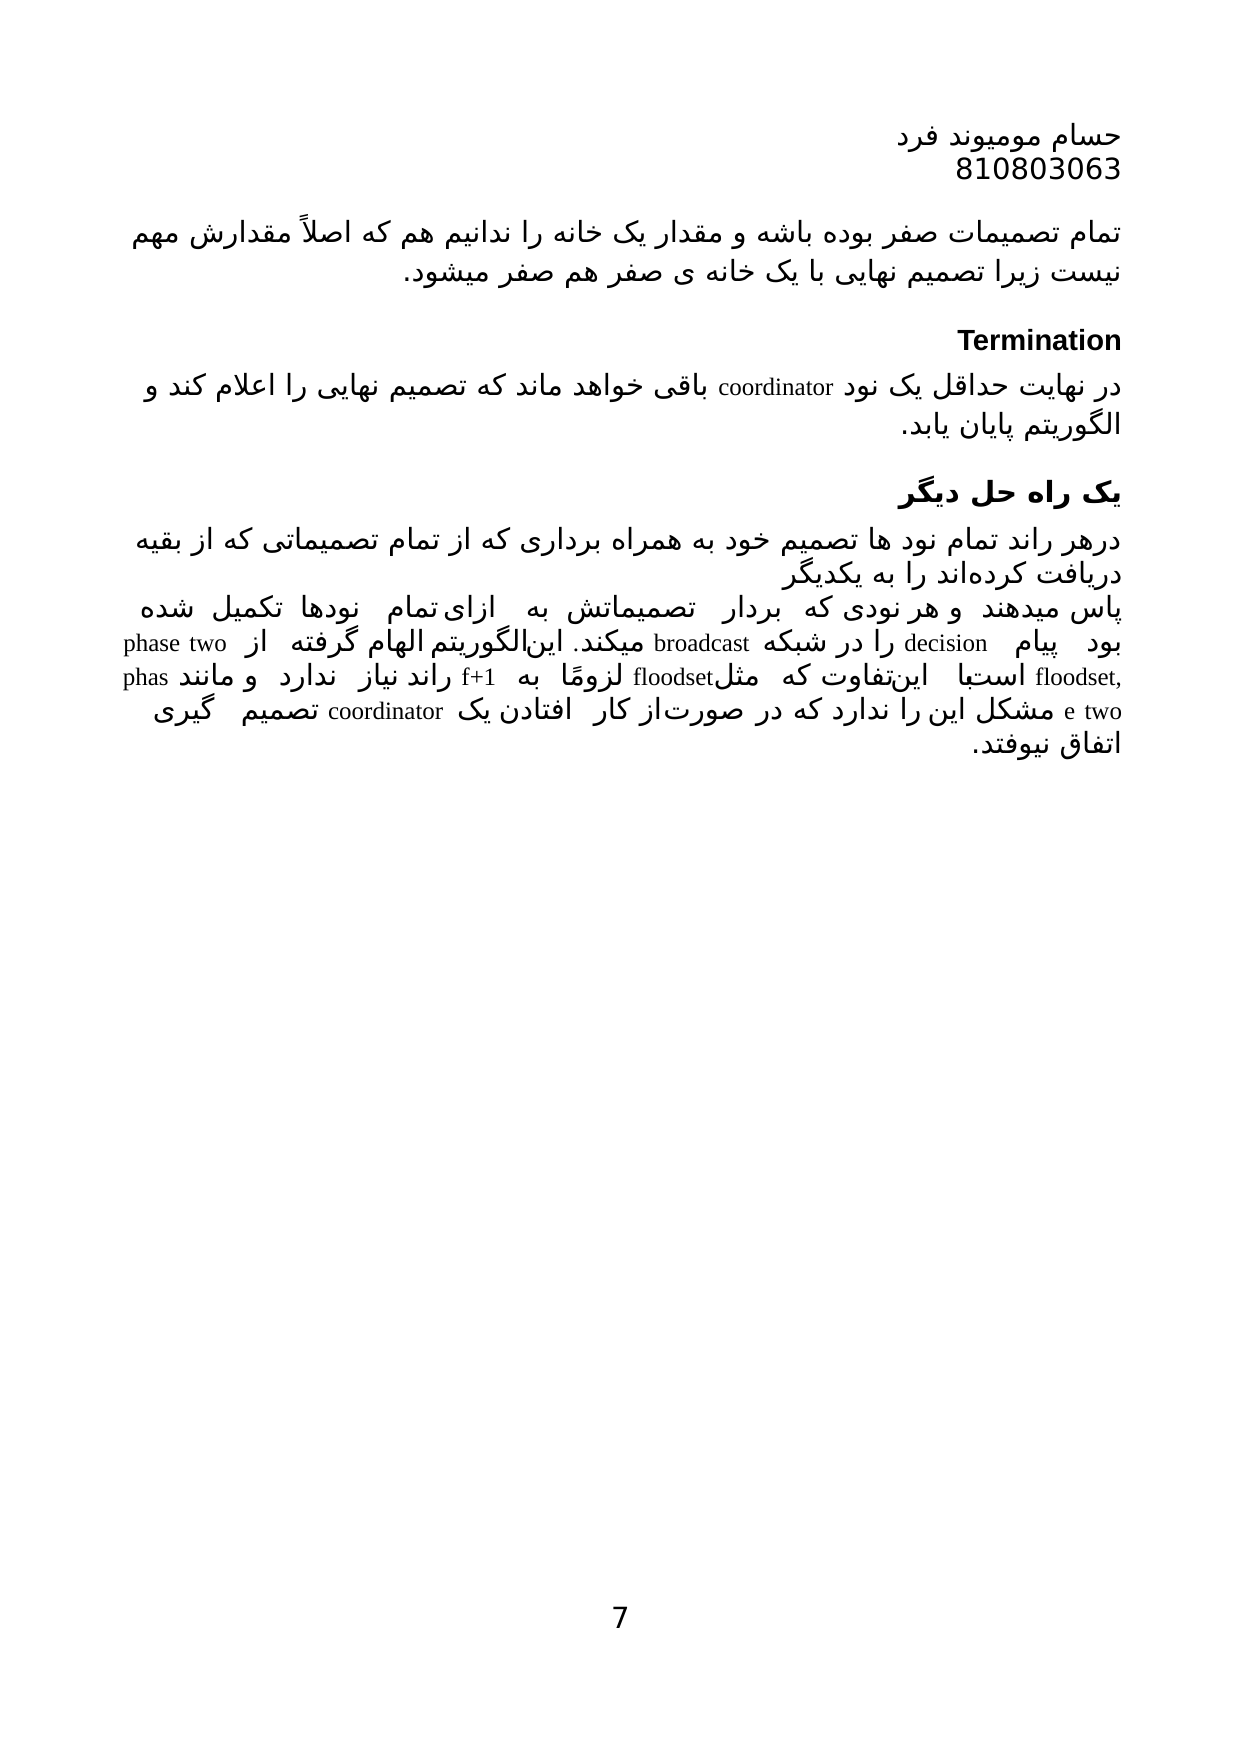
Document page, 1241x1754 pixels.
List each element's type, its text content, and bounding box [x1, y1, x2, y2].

subtitle Termination [118, 323, 1122, 356]
subtitle یک راه حل دیگر [118, 476, 1122, 510]
text در هیچ حالتی این شرط نقض نمیشود زیرا: اگر تمام نودها با مقدار یکسان ۱ شروع کنند در بدترین شرایط یک نود cohort تصمیمش را به یک coordinator میگوید سپس از کار میوفتد و در فاز دوم آن coordinator بدون اینکه وارد الگوریتم فلادست شود از کار خواهد افتاد در این وضعیت بعد از اجرای فلادست مقادیر تمام خانه‌ها به غیر از cohort از کار افتاده یک خواهد بود و ما میتوانیم مقدار آن را هم یک در نظر بگیریم زیرا اگر واقعاً ۱ بوده باشد که خب درست حدس زده ایم و در غیر این صورت اصلاً شرط ورود به چک کردن ولیدیتی برقرار نبوده ( تمام نود ها با تصمیم یکسان شروع به کار نکرده اند). برای حالتی که تمام تصمیمات صفر بوده باشه و مقدار یک خانه را ندانیم هم که اصلاً مقدارش مهم نیست زیرا تصمیم نهایی با یک خانه ی صفر هم صفر میشود. [118, 216, 1122, 288]
text در نهایت حداقل یک نود coordinator باقی خواهد ماند که تصمیم نهایی را اعلام کند و الگوریتم پایان یابد. [118, 369, 1122, 442]
text ‫در‬‫هر‬ ‫راند‬ ‫تمام‬ ‫نود‬ ‫ها‬ ‫تصمیم‬ ‫خود‬ ‫به‬ ‫همراه‬ ‫برداری‬ ‫که‬ ‫از‬ ‫تمام‬ ‫تصمیماتی‬ ‫که‬ ‫از‬ ‫بقیه‬ ‫دریافت‬ ‫کرده‌اند‬ ‫را‬ ‫به‬ ‫یکدیگر‬ [118, 522, 1122, 590]
text ‫پاس‬‫ میدهند‬ ‫و‬ ‫هر‬ ‫نودی‬ ‫که‬ ‫بردار‬ ‫تصمیماتش‬ ‫به‬ ‫ازای‬ ‫تمام‬ ‫نود‬‫ها‬ ‫تکمیل‬ ‫شده‬ ‫بود‬ ‫پیام‬ ‫‪decision‬‬ ‫را‬ ‫در‬ ‫شبکه‫‪broadcast‬‬‫ میکند‪.‬‬ ‫این‬ ‫الگوریتم‬ ‫الهام‬ ‫گرفته‬ ‫از‬ ‫‪phase‬‬ ‫‪two‬‬ ‫‪floodset,‬‬ ‫است‬ ‫با‬ ‫این‬ ‫تفاوت‬ ‫که‬ ‫مثل‬ ‫‪floodset‬‬ ‫لزومًا‬ ‫به‬‫‪ f+1‬‬‫راند‬ ‫نیاز‬ ‫ندارد‬ ‫و‬ ‫مانند‬ ‫‪phase‬‬ ‫‪two‬‬ ‫مشکل‬ ‫این‬ ‫را‬ ‫ندارد ‬‫که‬‌در‬ ‫صورت‬ ‫از‬ ‫کار‬ ‫افتادن‬ ‫ یک‬ ‫‪coordinator‬‬ ‫تصمیم‬ ‫گیری ‬‫اتفاق نیوفتد.‪ [118, 590, 1122, 760]
